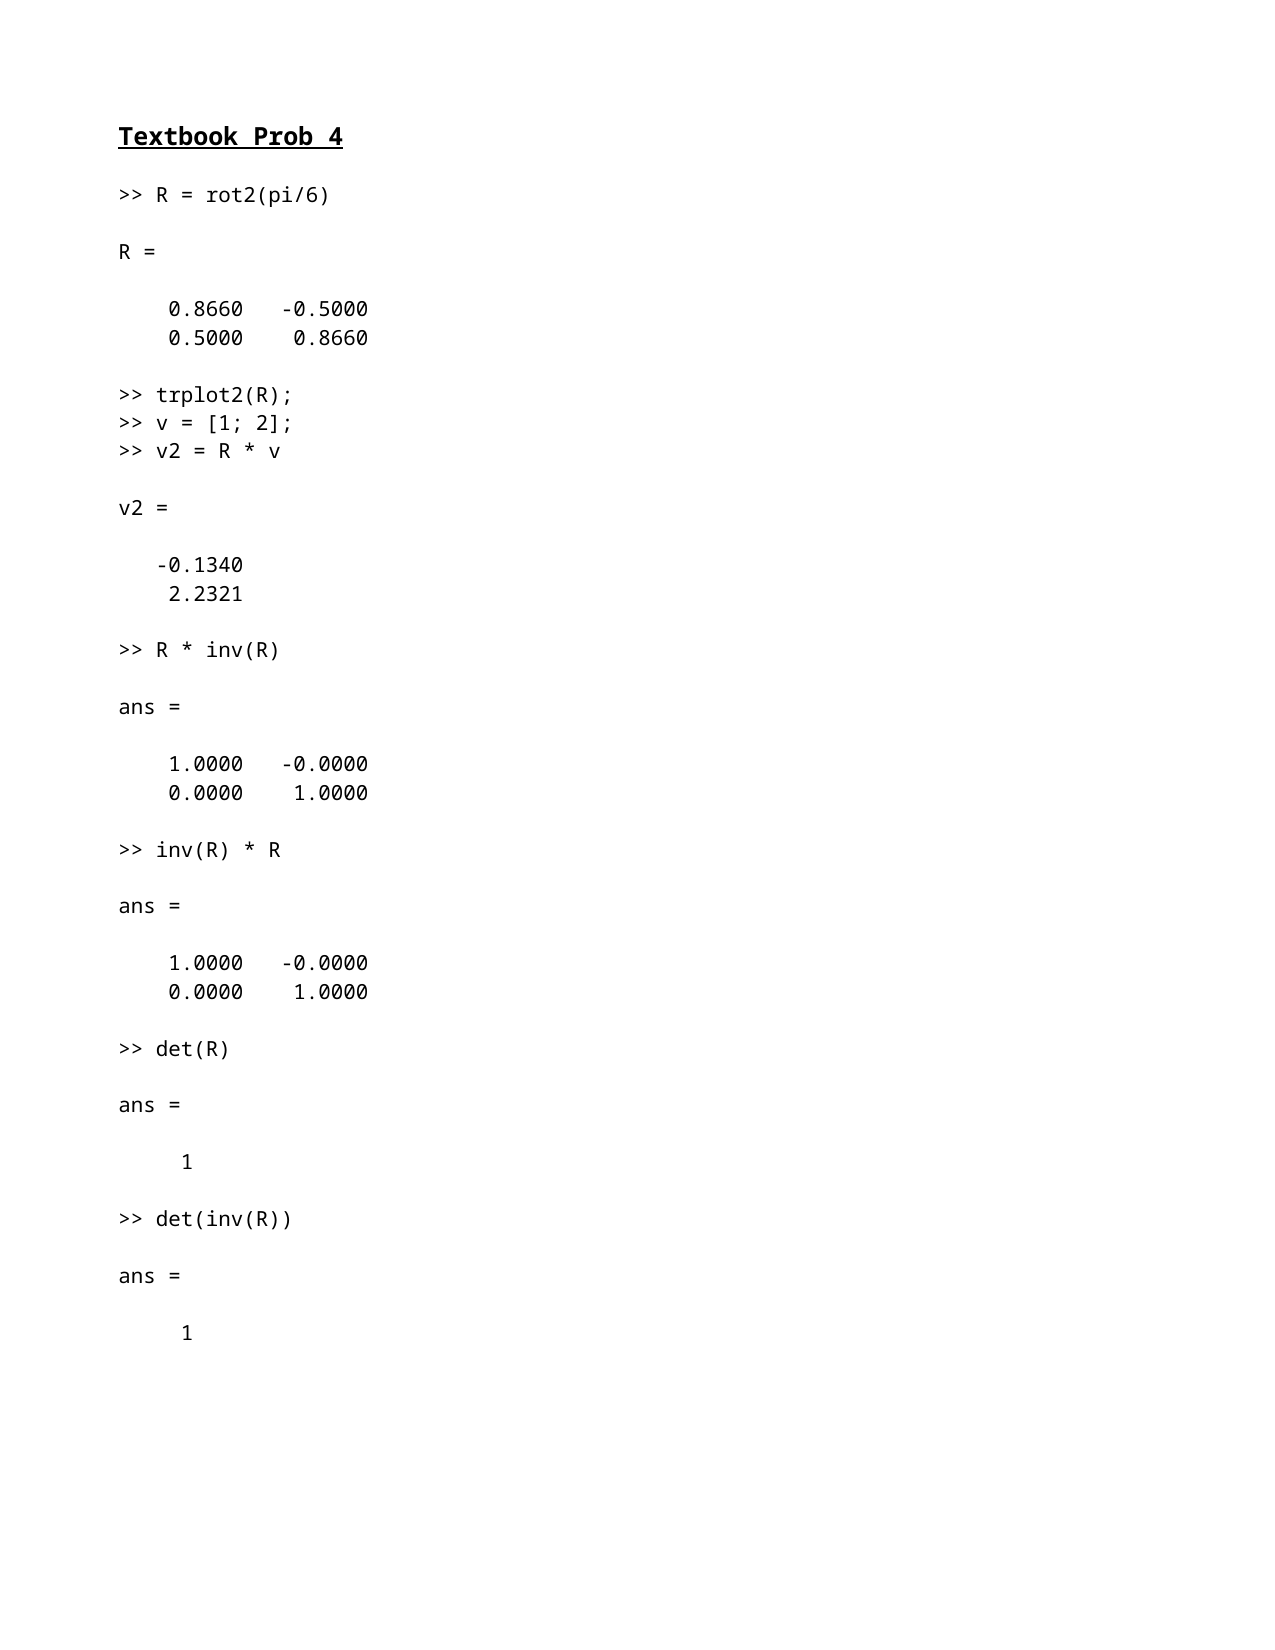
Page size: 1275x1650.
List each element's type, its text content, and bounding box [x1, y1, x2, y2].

text 0.0000 1.0000 [118, 778, 1157, 806]
text Textbook Prob 4 [118, 118, 1157, 152]
text 2.2321 [118, 579, 1157, 607]
text >> inv(R) * R [118, 835, 1157, 863]
text -0.1340 [118, 550, 1157, 579]
text 0.0000 1.0000 [118, 977, 1157, 1005]
text ans = [118, 892, 1157, 920]
text ans = [118, 1091, 1157, 1119]
text 1.0000 -0.0000 [118, 749, 1157, 778]
text R = [118, 237, 1157, 266]
text 1 [118, 1147, 1157, 1176]
text 1 [118, 1318, 1157, 1347]
text >> v2 = R * v [118, 437, 1157, 465]
text >> det(R) [118, 1034, 1157, 1062]
text 0.5000 0.8660 [118, 323, 1157, 351]
text >> det(inv(R)) [118, 1204, 1157, 1233]
text 0.8660 -0.5000 [118, 294, 1157, 323]
text 1.0000 -0.0000 [118, 948, 1157, 977]
text >> R = rot2(pi/6) [118, 181, 1157, 209]
text v2 = [118, 493, 1157, 522]
text >> trplot2(R); [118, 380, 1157, 408]
text >> v = [1; 2]; [118, 408, 1157, 437]
text >> R * inv(R) [118, 636, 1157, 664]
text ans = [118, 1261, 1157, 1290]
text ans = [118, 692, 1157, 721]
